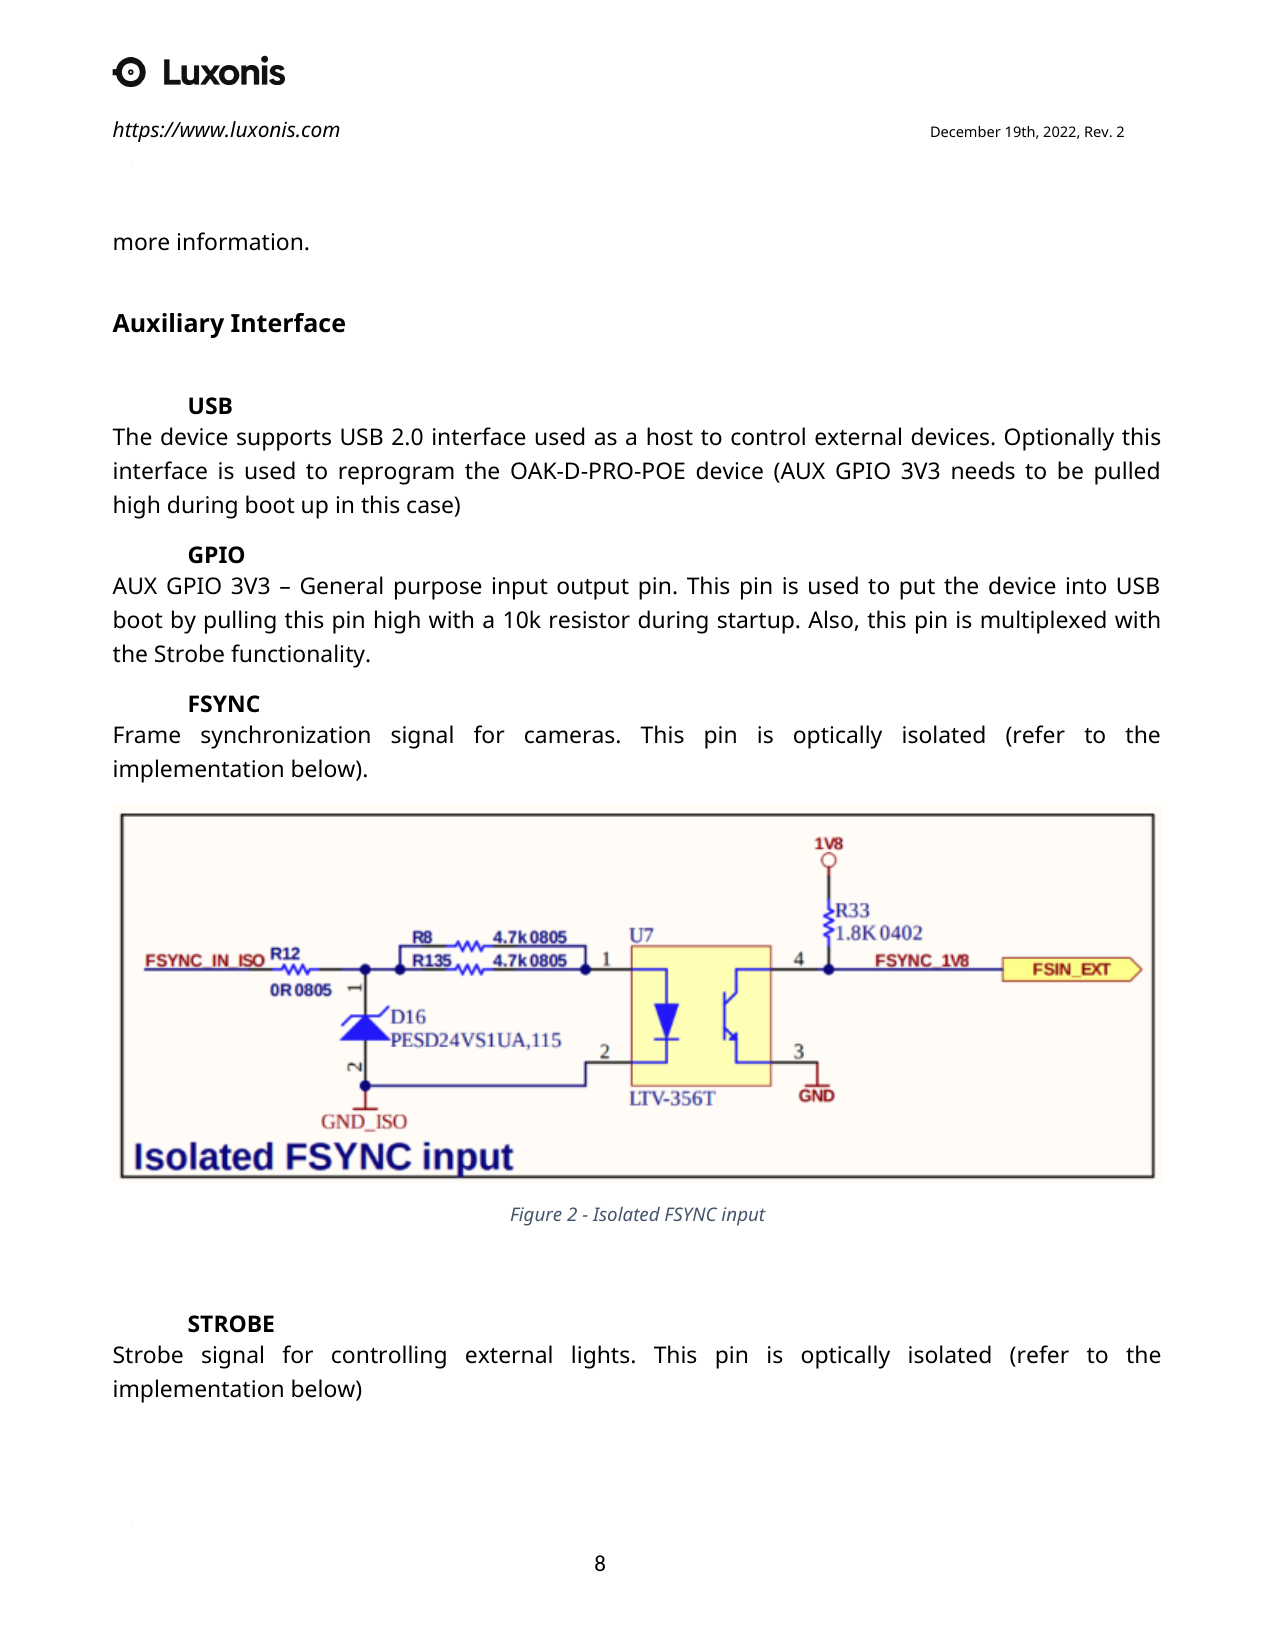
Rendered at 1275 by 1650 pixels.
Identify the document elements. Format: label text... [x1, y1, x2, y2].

text more information. [112, 226, 1162, 257]
picture [112, 803, 1163, 1183]
subtitle FSYNC [187, 688, 1162, 719]
text Strobe signal for controlling external lights. This pin is optically isolated (refer to the implementation below) [112, 1339, 1162, 1404]
subtitle STROBE [187, 1308, 1162, 1339]
subtitle USB [187, 390, 1162, 421]
text The device supports USB 2.0 interface used as a host to control external devices. Optionally this interface is used to reprogram the OAK-D-PRO-POE device (AUX GPIO 3V3 needs to be pulled high during boot up in this case) [112, 421, 1162, 520]
subtitle Auxiliary Interface [112, 305, 1162, 339]
text Figure 2 - Isolated FSYNC input [112, 1201, 1162, 1227]
picture [112, 47, 286, 97]
text AUX GPIO 3V3 – General purpose input output pin. This pin is used to put the device into USB boot by pulling this pin high with a 10k resistor during startup. Also, this pin is multiplexed with the Strobe functionality. [112, 570, 1162, 669]
subtitle GPIO [187, 539, 1162, 570]
text Frame synchronization signal for cameras. This pin is optically isolated (refer to the implementation below). [112, 719, 1162, 784]
